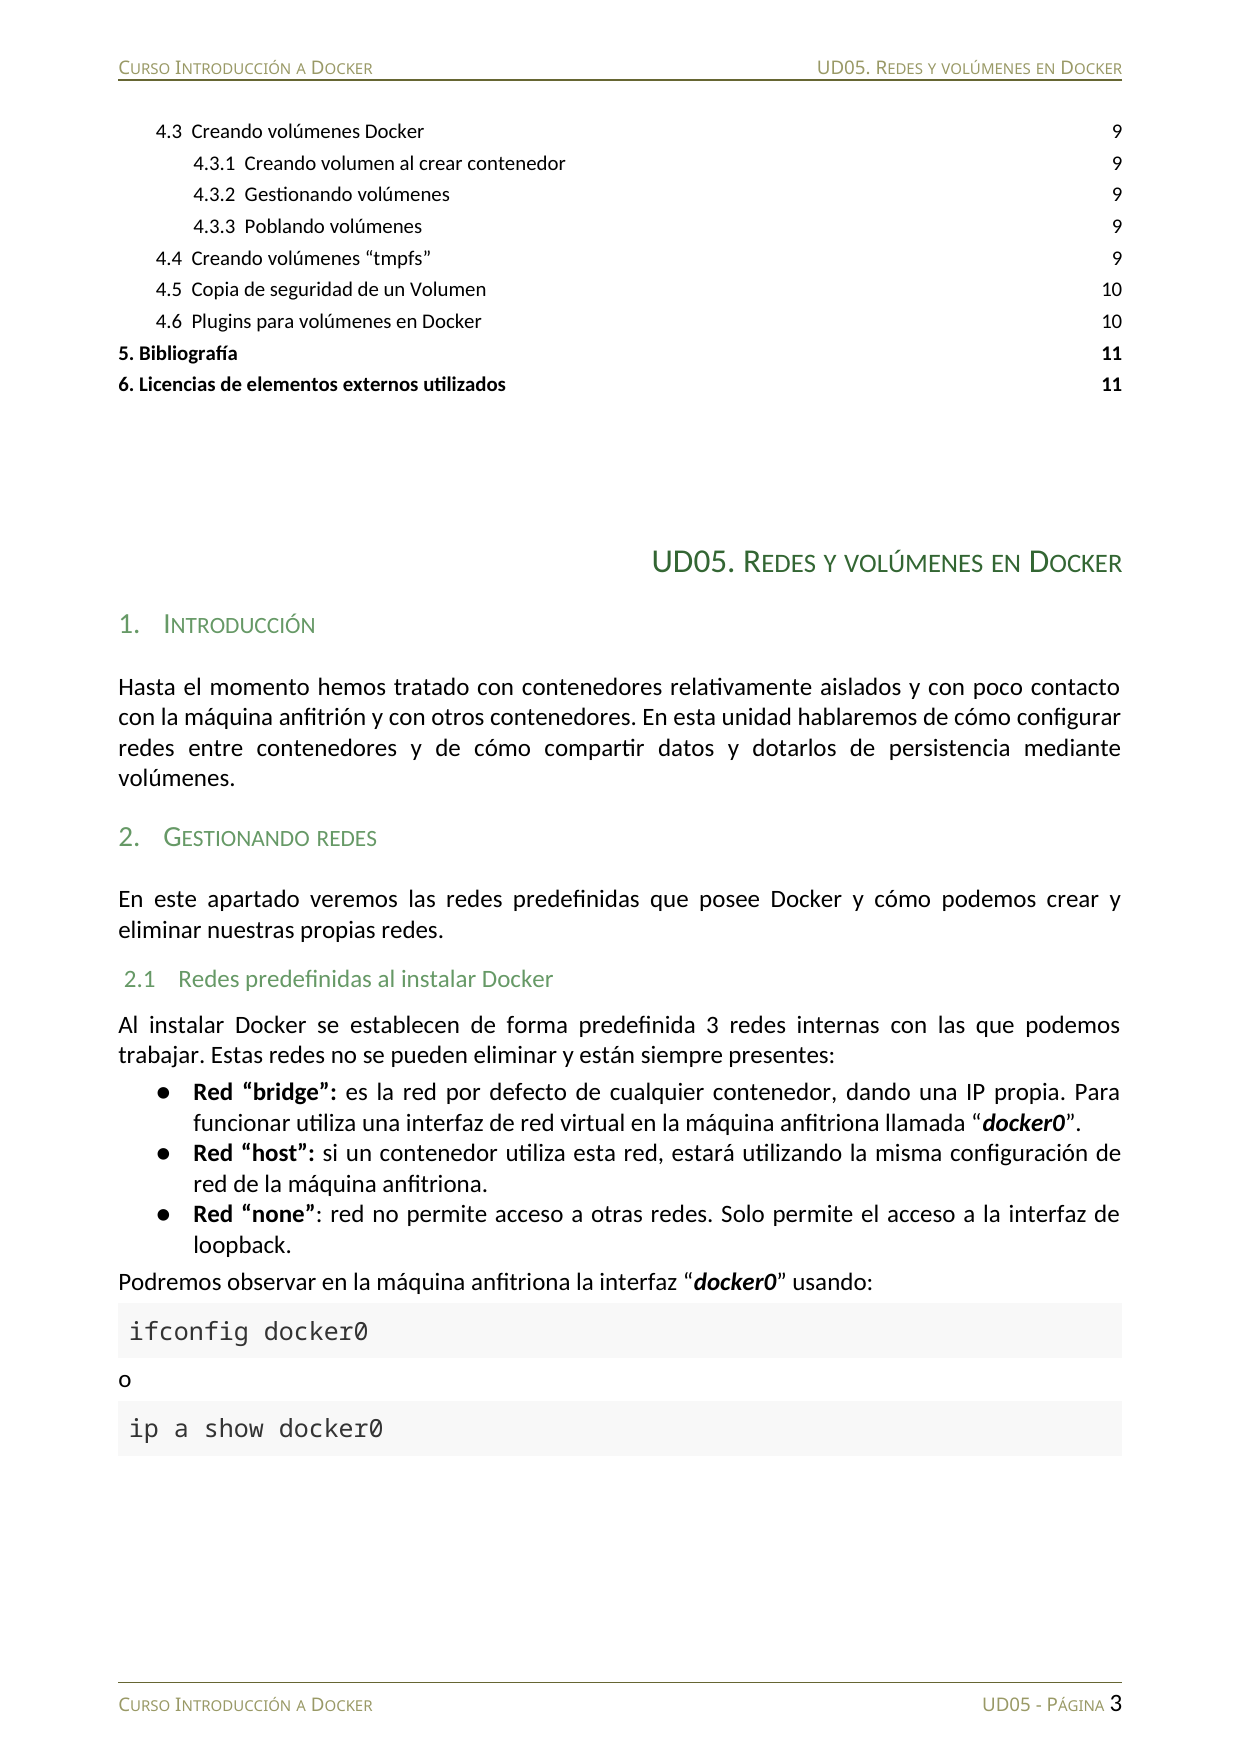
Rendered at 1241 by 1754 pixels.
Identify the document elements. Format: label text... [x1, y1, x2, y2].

subtitle Redes predefinidas al instalar Docker [118, 963, 1122, 994]
text Al instalar Docker se establecen de forma predefinida 3 redes internas con las que podemos trabajar. Estas redes no se pueden eliminar y están siempre presentes: [118, 1009, 1122, 1070]
list Red “none”: red no permite acceso a otras redes. Solo permite el acceso a la interfaz de loopback. [156, 1198, 1122, 1259]
text 4.6 Plugins para volúmenes en Docker 10 [156, 308, 1122, 333]
text 4.3.2 Gestionando volúmenes 9 [193, 181, 1122, 207]
text 4.4 Creando volúmenes “tmpfs” 9 [156, 245, 1122, 270]
text 4.3.3 Poblando volúmenes 9 [193, 213, 1122, 238]
text Podremos observar en la máquina anfitriona la interfaz “docker0” usando: [118, 1266, 1122, 1296]
text o [118, 1364, 1122, 1394]
list Red “host”: si un contenedor utiliza esta red, estará utilizando la misma configuración de red de la máquina anfitriona. [156, 1137, 1122, 1198]
table_header ifconfig docker0 [118, 1303, 1122, 1358]
subtitle Introducción [118, 605, 1122, 641]
list Red “bridge”: es la red por defecto de cualquier contenedor, dando una IP propia. Para funcionar utiliza una interfaz de red virtual en la máquina anfitriona llamada “docker0”. [156, 1076, 1122, 1137]
text 4.3 Creando volúmenes Docker 9 [156, 118, 1122, 143]
text 4.5 Copia de seguridad de un Volumen 10 [156, 276, 1122, 302]
text 5. Bibliografía 11 [118, 340, 1122, 365]
text 6. Licencias de elementos externos utilizados 11 [118, 371, 1122, 397]
text 4.3.1 Creando volumen al crear contenedor 9 [193, 150, 1122, 175]
subtitle Gestionando redes [118, 818, 1122, 853]
text UD05. Redes y volúmenes en Docker [118, 540, 1122, 580]
table_header ip a show docker0 [118, 1401, 1122, 1456]
text Hasta el momento hemos tratado con contenedores relativamente aislados y con poco contacto con la máquina anfitrión y con otros contenedores. En esta unidad hablaremos de cómo configurar redes entre contenedores y de cómo compartir datos y dotarlos de persistencia mediante volúmenes. [118, 671, 1122, 793]
text En este apartado veremos las redes predefinidas que posee Docker y cómo podemos crear y eliminar nuestras propias redes. [118, 883, 1122, 944]
